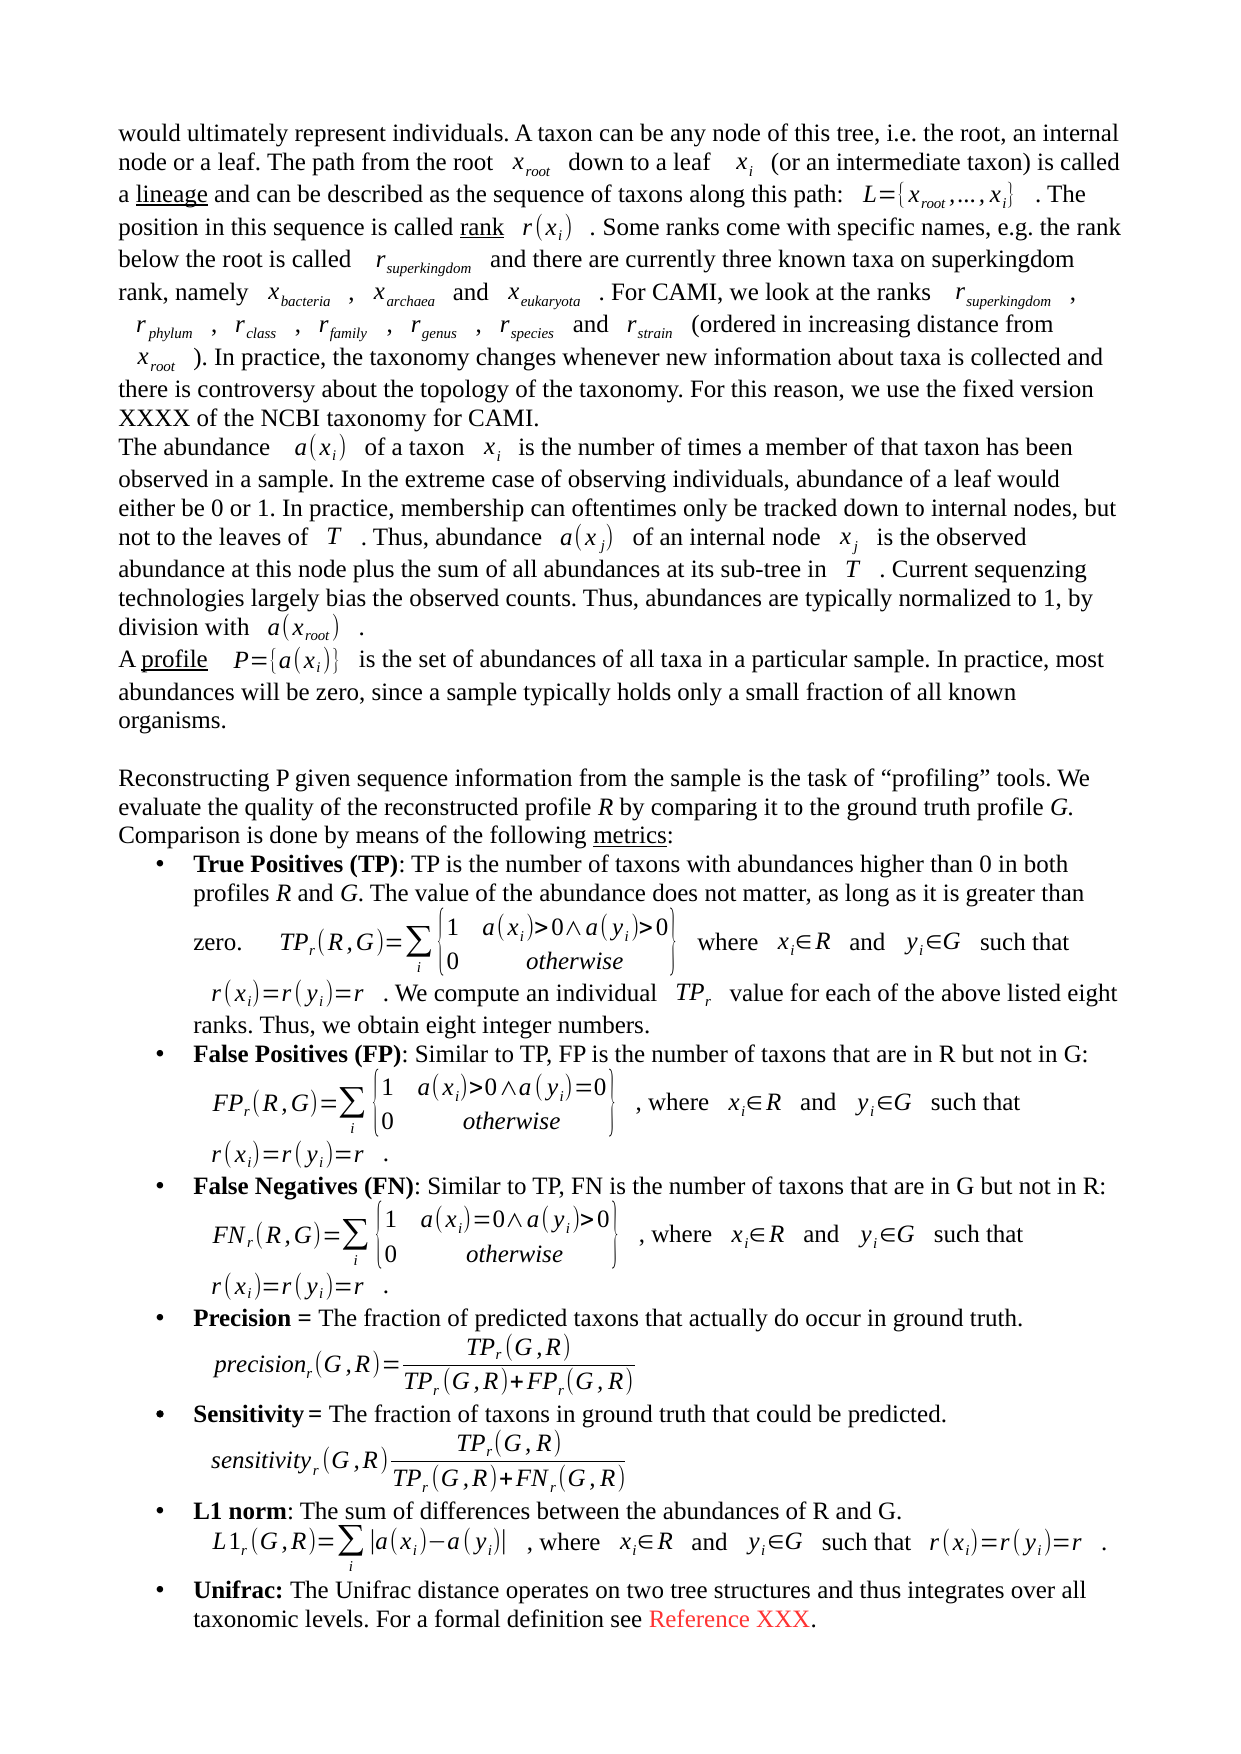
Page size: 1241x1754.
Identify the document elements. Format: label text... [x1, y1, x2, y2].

list Precision = The fraction of predicted taxons that actually do occur in ground truth. [156, 1303, 1122, 1399]
list True Positives (TP): TP is the number of taxons with abundances higher than 0 in both profiles R and G. The value of the abundance does not matter, as long as it is greater than zero. whereandsuch that. We compute an individualvalue for each of the above listed eight ranks. Thus, we obtain eight integer numbers. [156, 849, 1122, 1039]
text In Metagenomics, an organism is addressed as a taxon. The set of all known taxons make up one large (binary) tree, the taxonomy. The root in this tree is the origin of life and the leaves would ultimately represent individuals. A taxon can be any node of this tree, i.e. the root, an internal node or a leaf. The path from the rootdown to a leaf (or an intermediate taxon) is called a lineage and can be described as the sequence of taxons along this path:. The position in this sequence is called rank. Some ranks come with specific names, e.g. the rank below the root is called and there are currently three known taxa on superkingdom rank, namely,and. For CAMI, we look at the ranks ,,,,,and(ordered in increasing distance from). In practice, the taxonomy changes whenever new information about taxa is collected and there is controversy about the topology of the taxonomy. For this reason, we use the fixed version XXXX of the NCBI taxonomy for CAMI. [118, 118, 1122, 432]
list False Positives (FP): Similar to TP, FP is the number of taxons that are in R but not in G: , whereandsuch that. [156, 1039, 1122, 1171]
text Reconstructing P given sequence information from the sample is the task of “profiling” tools. We evaluate the quality of the reconstructed profile R by comparing it to the ground truth profile G. Comparison is done by means of the following metrics: [118, 763, 1122, 849]
list Unifrac: The Unifrac distance operates on two tree structures and thus integrates over all taxonomic levels. For a formal definition see Reference XXX. [156, 1575, 1122, 1633]
list False Negatives (FN): Similar to TP, FN is the number of taxons that are in G but not in R: , whereandsuch that. [156, 1171, 1122, 1303]
list Sensitivity = The fraction of taxons in ground truth that could be predicted. [156, 1399, 1122, 1496]
text The abundance of a taxonis the number of times a member of that taxon has been observed in a sample. In the extreme case of observing individuals, abundance of a leaf would either be 0 or 1. In practice, membership can oftentimes only be tracked down to internal nodes, but not to the leaves of. Thus, abundanceof an internal nodeis the observed abundance at this node plus the sum of all abundances at its sub-tree in. Current sequenzing technologies largely bias the observed counts. Thus, abundances are typically normalized to 1, by division with. A profile is the set of abundances of all taxa in a particular sample. In practice, most abundances will be zero, since a sample typically holds only a small fraction of all known organisms. [118, 432, 1122, 734]
list L1 norm: The sum of differences between the abundances of R and G. , whereandsuch that. [156, 1496, 1122, 1575]
